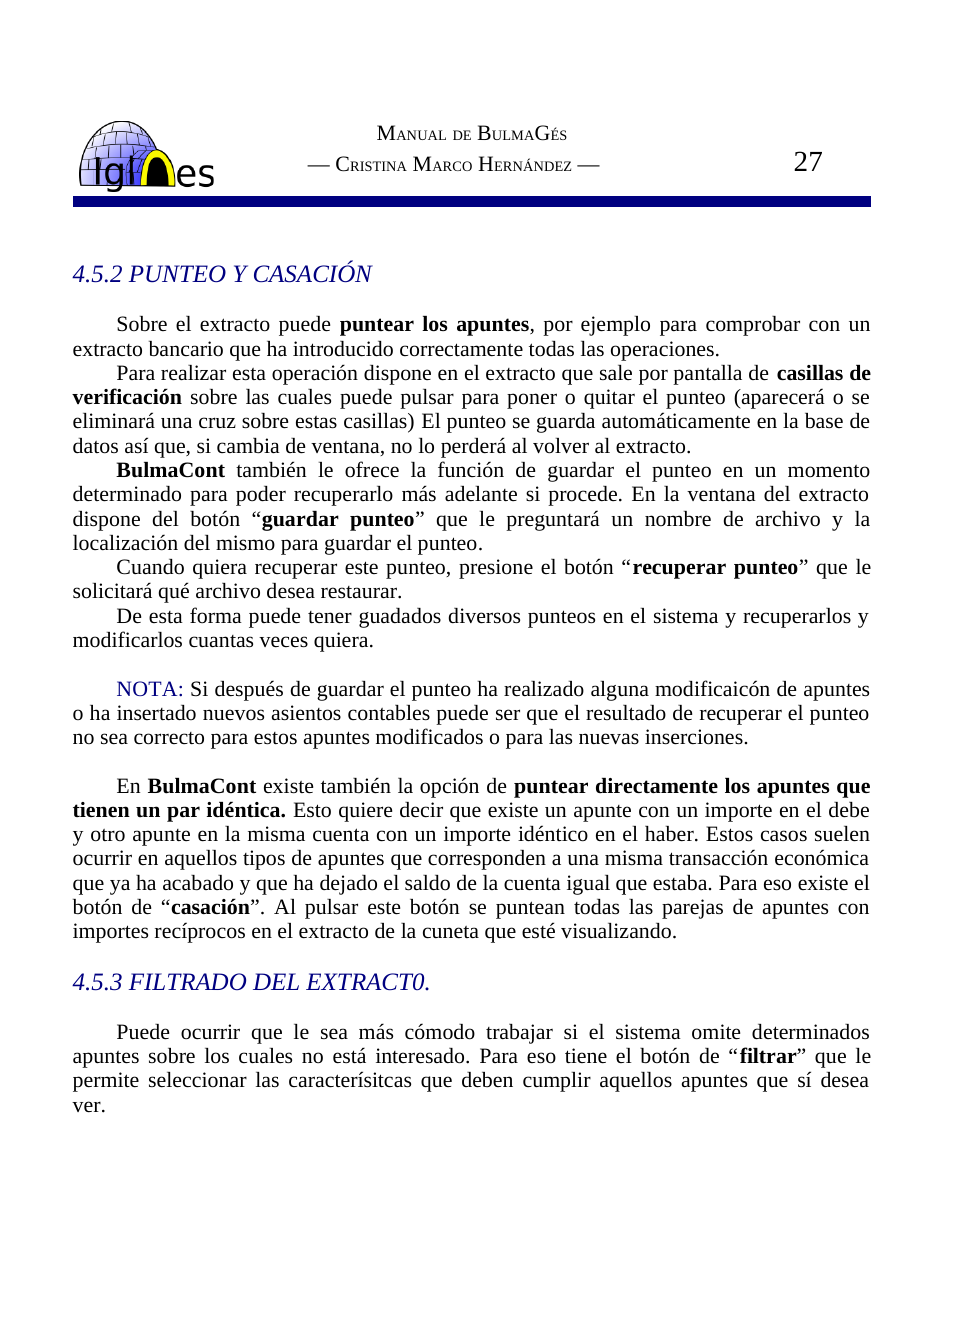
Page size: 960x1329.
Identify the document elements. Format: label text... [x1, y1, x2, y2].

text NOTA: Si después de guardar el punteo ha realizado alguna modificaicón de apuntes o ha insertado nuevos asientos contables puede ser que el resultado de recuperar el punteo no sea correcto para estos apuntes modificados o para las nuevas inserciones. [72, 676, 871, 749]
text Sobre el extracto puede puntear los apuntes, por ejemplo para comprobar con un extracto bancario que ha introducido correctamente todas las operaciones. [72, 312, 871, 361]
text De esta forma puede tener guadados diversos punteos en el sistema y recuperarlos y modificarlos cuantas veces quiera. [72, 604, 871, 652]
text Para realizar esta operación dispone en el extracto que sale por pantalla de casillas de verificación sobre las cuales puede pulsar para poner o quitar el punteo (aparecerá o se eliminará una cruz sobre estas casillas) El punteo se guarda automáticamente en la base de datos así que, si cambia de ventana, no lo perderá al volver al extracto. [72, 361, 871, 458]
text Puede ocurrir que le sea más cómodo trabajar si el sistema omite determinados apuntes sobre los cuales no está interesado. Para eso tiene el botón de “filtrar” que le permite seleccionar las caracterísitcas que deben cumplir aquellos apuntes que sí desea ver. [72, 1020, 871, 1117]
text Cuando quiera recuperar este punteo, presione el botón “recuperar punteo” que le solicitará qué archivo desea restaurar. [72, 555, 871, 604]
text En BulmaCont existe también la opción de puntear directamente los apuntes que tienen un par idéntica. Esto quiere decir que existe un apunte con un importe en el debe y otro apunte en la misma cuenta con un importe idéntico en el haber. Estos casos suelen ocurrir en aquellos tipos de apuntes que corresponden a una misma transacción económica que ya ha acabado y que ha dejado el saldo de la cuenta igual que estaba. Para eso existe el botón de “casación”. Al pulsar este botón se puntean todas las parejas de apuntes con importes recíprocos en el extracto de la cuneta que esté visualizando. [72, 773, 871, 943]
picture [79, 121, 214, 192]
text 4.5.3 FILTRADO DEL EXTRACT0. [72, 968, 871, 995]
text BulmaCont también le ofrece la función de guardar el punteo en un momento determinado para poder recuperarlo más adelante si procede. En la ventana del extracto dispone del botón “guardar punteo” que le preguntará un nombre de archivo y la localización del mismo para guardar el punteo. [72, 458, 871, 555]
text 4.5.2 PUNTEO Y CASACIÓN [72, 260, 871, 288]
